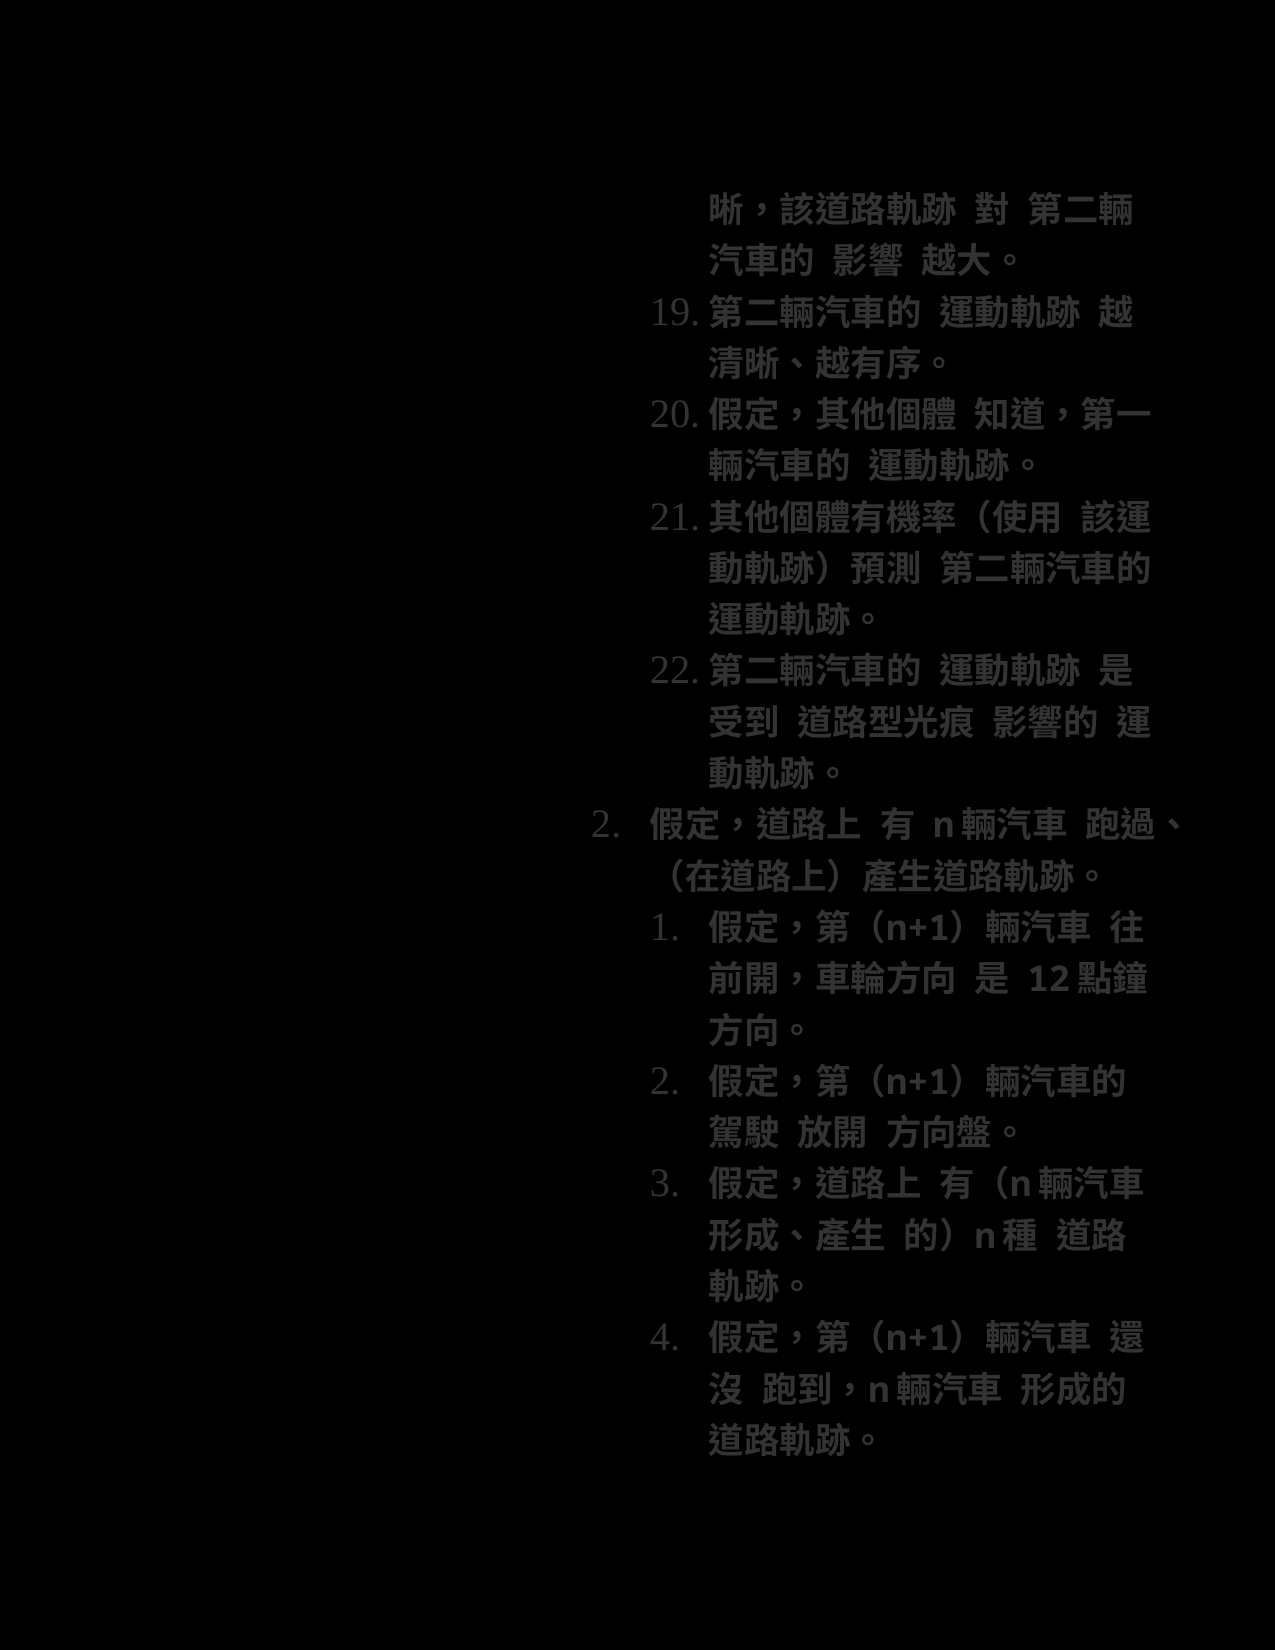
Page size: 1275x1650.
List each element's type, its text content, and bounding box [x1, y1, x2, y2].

list 第二輛汽車的 運動軌跡 越清晰、越有序。 [649, 284, 1157, 387]
list 晰，該道路軌跡 對 第二輛汽車的 影響 越大。 [649, 182, 1157, 284]
list 其他個體有機率（使用 該運動軌跡）預測 第二輛汽車的運動軌跡。 [649, 489, 1157, 643]
list 第二輛汽車的 運動軌跡 是 受到 道路型光痕 影響的 運動軌跡。 [649, 643, 1157, 797]
list 假定，道路上 有 n輛汽車 跑過、（在道路上）產生道路軌跡。 [591, 797, 1157, 899]
list 假定，第（n+1）輛汽車的 駕駛 放開 方向盤。 [649, 1053, 1157, 1156]
list 假定，其他個體 知道，第一輛汽車的 運動軌跡。 [649, 387, 1157, 489]
list 假定，第（n+1）輛汽車 還沒 跑到，n輛汽車 形成的 道路軌跡。 [649, 1310, 1157, 1464]
list 假定，道路上 有（n輛汽車 形成、產生 的）n種 道路軌跡。 [649, 1156, 1157, 1310]
list 假定，第（n+1）輛汽車 往前開，車輪方向 是 12點鐘方向。 [649, 899, 1157, 1053]
